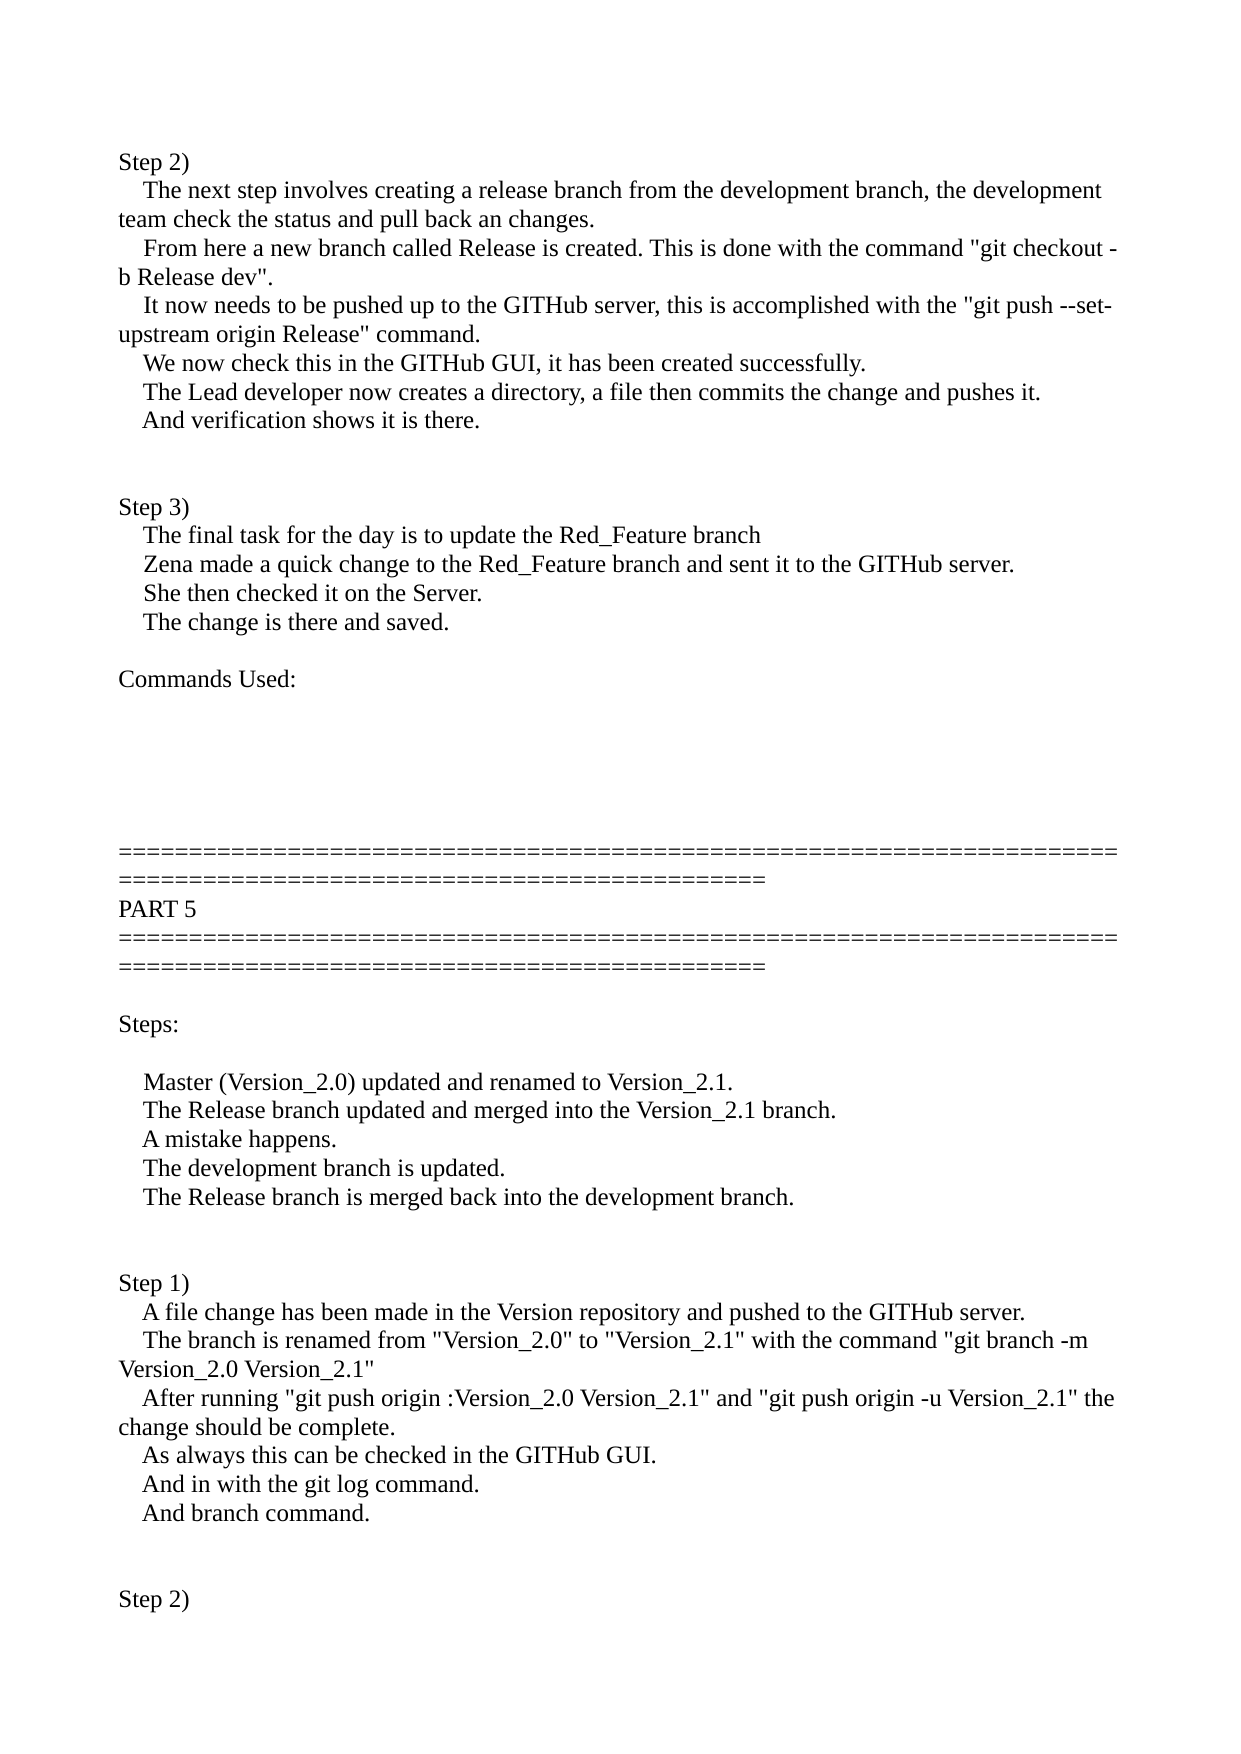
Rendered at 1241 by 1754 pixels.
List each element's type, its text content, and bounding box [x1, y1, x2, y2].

text Master (Version_2.0) updated and renamed to Version_2.1. [118, 1067, 1122, 1096]
text Zena made a quick change to the Red_Feature branch and sent it to the GITHub server. [118, 549, 1122, 578]
text Step 2) [118, 1584, 1122, 1613]
text Step 3) [118, 492, 1122, 521]
text The final task for the day is to update the Red_Feature branch [118, 521, 1122, 549]
text A file change has been made in the Version repository and pushed to the GITHub server. [118, 1297, 1122, 1326]
text The branch is renamed from "Version_2.0" to "Version_2.1" with the command "git branch -m Version_2.0 Version_2.1" [118, 1326, 1122, 1383]
text It now needs to be pushed up to the GITHub server, this is accomplished with the "git push --set-upstream origin Release" command. [118, 291, 1122, 348]
text As always this can be checked in the GITHub GUI. [118, 1441, 1122, 1469]
text The change is there and saved. [118, 607, 1122, 636]
text She then checked it on the Server. [118, 578, 1122, 607]
text After running "git push origin :Version_2.0 Version_2.1" and "git push origin -u Version_2.1" the change should be complete. [118, 1383, 1122, 1441]
text ===================================================================================================================== [118, 837, 1122, 894]
text Step 2) [118, 147, 1122, 176]
text From here a new branch called Release is created. This is done with the command "git checkout -b Release dev". [118, 233, 1122, 291]
text A mistake happens. [118, 1124, 1122, 1153]
text The Release branch is merged back into the development branch. [118, 1182, 1122, 1211]
text We now check this in the GITHub GUI, it has been created successfully. [118, 348, 1122, 377]
text PART 5 [118, 894, 1122, 923]
text Step 1) [118, 1268, 1122, 1297]
text The next step involves creating a release branch from the development branch, the development team check the status and pull back an changes. [118, 176, 1122, 233]
text ===================================================================================================================== [118, 923, 1122, 981]
text And in with the git log command. [118, 1469, 1122, 1498]
text The Release branch updated and merged into the Version_2.1 branch. [118, 1096, 1122, 1124]
text Steps: [118, 1009, 1122, 1038]
text Commands Used: [118, 664, 1122, 693]
text And verification shows it is there. [118, 406, 1122, 434]
text And branch command. [118, 1498, 1122, 1527]
text The Lead developer now creates a directory, a file then commits the change and pushes it. [118, 377, 1122, 406]
text The development branch is updated. [118, 1153, 1122, 1182]
